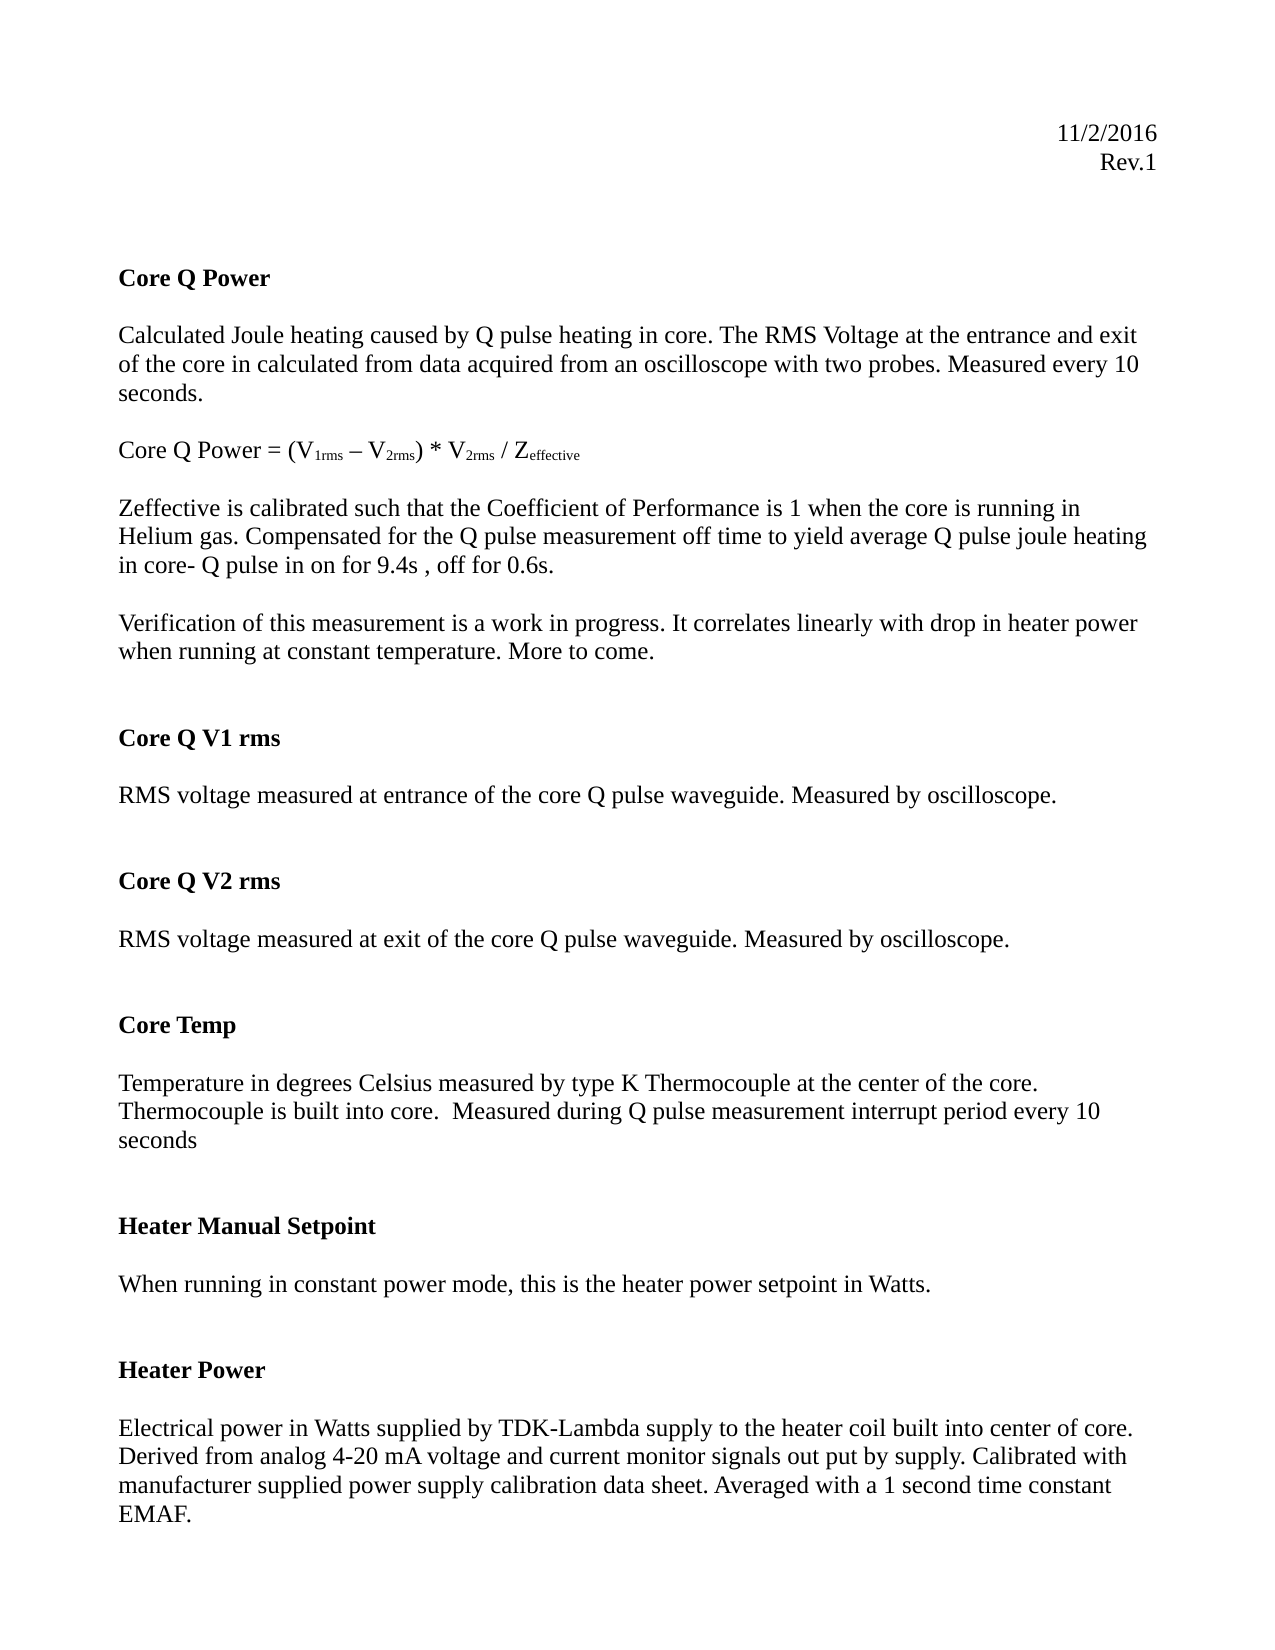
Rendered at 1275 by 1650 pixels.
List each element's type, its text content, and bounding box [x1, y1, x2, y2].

text RMS voltage measured at exit of the core Q pulse waveguide. Measured by oscilloscope. [118, 924, 1157, 953]
text Electrical power in Watts supplied by TDK-Lambda supply to the heater coil built into center of core. Derived from analog 4-20 mA voltage and current monitor signals out put by supply. Calibrated with manufacturer supplied power supply calibration data sheet. Averaged with a 1 second time constant EMAF. [118, 1413, 1157, 1528]
text When running in constant power mode, this is the heater power setpoint in Watts. [118, 1269, 1157, 1298]
text Heater Manual Setpoint [118, 1211, 1157, 1240]
text Calculated Joule heating caused by Q pulse heating in core. The RMS Voltage at the entrance and exit of the core in calculated from data acquired from an oscilloscope with two probes. Measured every 10 seconds. [118, 320, 1157, 406]
text Core Q V2 rms [118, 866, 1157, 895]
text RMS voltage measured at entrance of the core Q pulse waveguide. Measured by oscilloscope. [118, 780, 1157, 809]
text Temperature in degrees Celsius measured by type K Thermocouple at the center of the core. Thermocouple is built into core. Measured during Q pulse measurement interrupt period every 10 seconds [118, 1068, 1157, 1154]
text Core Temp [118, 1010, 1157, 1039]
text Core Q V1 rms [118, 723, 1157, 751]
text Core Q Power = (V1rms – V2rms) * V2rms / Zeffective [118, 435, 1157, 464]
text Heater Power [118, 1355, 1157, 1384]
text Zeffective is calibrated such that the Coefficient of Performance is 1 when the core is running in Helium gas. Compensated for the Q pulse measurement off time to yield average Q pulse joule heating in core- Q pulse in on for 9.4s , off for 0.6s. [118, 493, 1157, 579]
text Core Q Power [118, 263, 1157, 291]
text Verification of this measurement is a work in progress. It correlates linearly with drop in heater power when running at constant temperature. More to come. [118, 608, 1157, 665]
